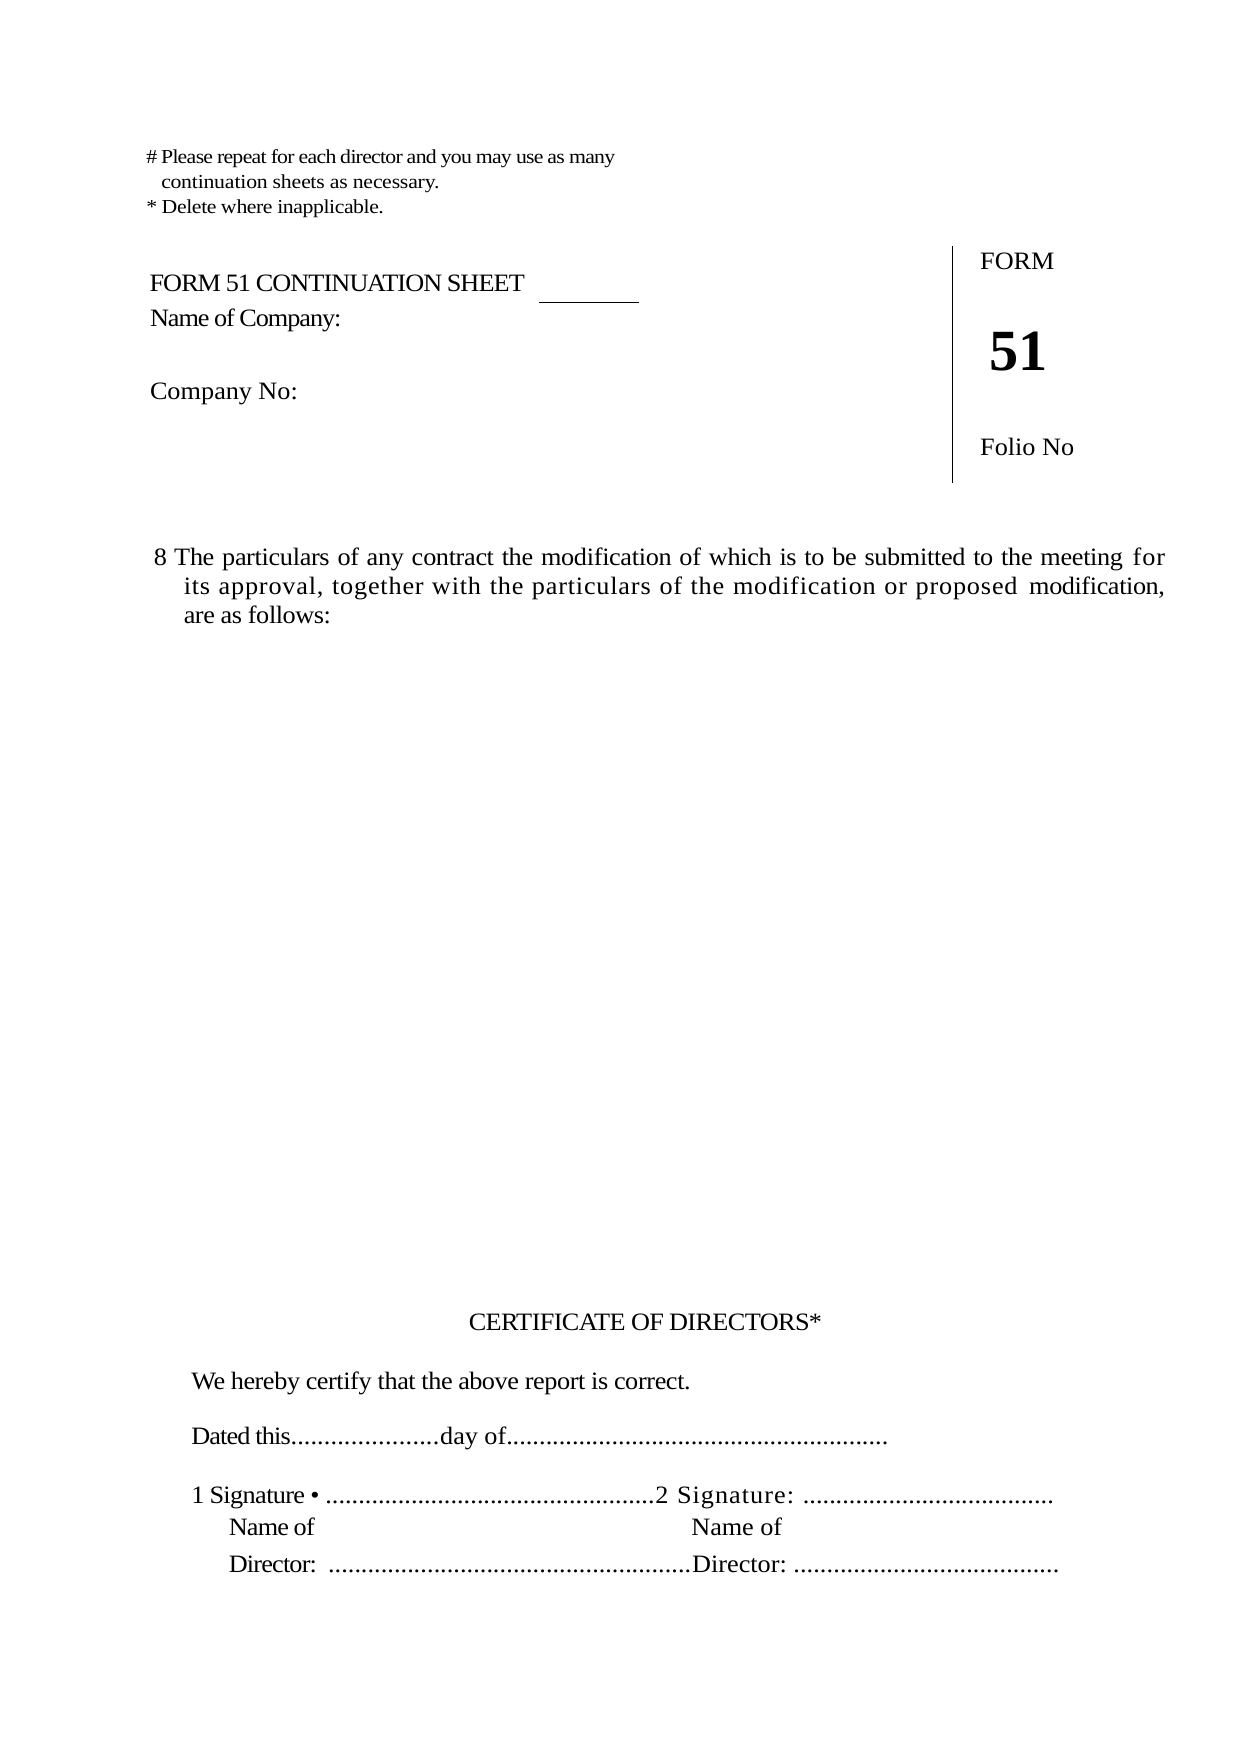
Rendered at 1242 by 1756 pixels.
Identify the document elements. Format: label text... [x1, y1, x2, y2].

table_header [539, 246, 639, 302]
table_header FORM 51 Folio No [953, 246, 1102, 482]
text 8 The particulars of any contract the modification of which is to be submitted to the meeting for its approval, together with the particulars of the modification or proposed modification, are as follows: [153, 542, 1165, 629]
text Dated this day of [191, 1421, 1165, 1450]
table_header [639, 246, 952, 302]
text * Delete where inapplicable. [146, 195, 1165, 218]
text # Please repeat for each director and you may use as many continuation sheets as necessary. [146, 145, 700, 193]
table_cell [639, 412, 952, 482]
table_cell Name of Company: Company No: [146, 302, 539, 482]
table_cell [539, 303, 639, 412]
text Name of Name of [228, 1512, 1165, 1541]
text We hereby certify that the above report is correct. [191, 1366, 1165, 1395]
text 1 Signature • 2 Signature: [191, 1480, 1165, 1509]
text Director: Director: [228, 1549, 1165, 1577]
table_cell [539, 412, 639, 482]
text CERTIFICATE OF DIRECTORS* [468, 1307, 1165, 1336]
table_cell [639, 302, 952, 412]
table_header FORM 51 CONTINUATION SHEET [146, 246, 539, 302]
